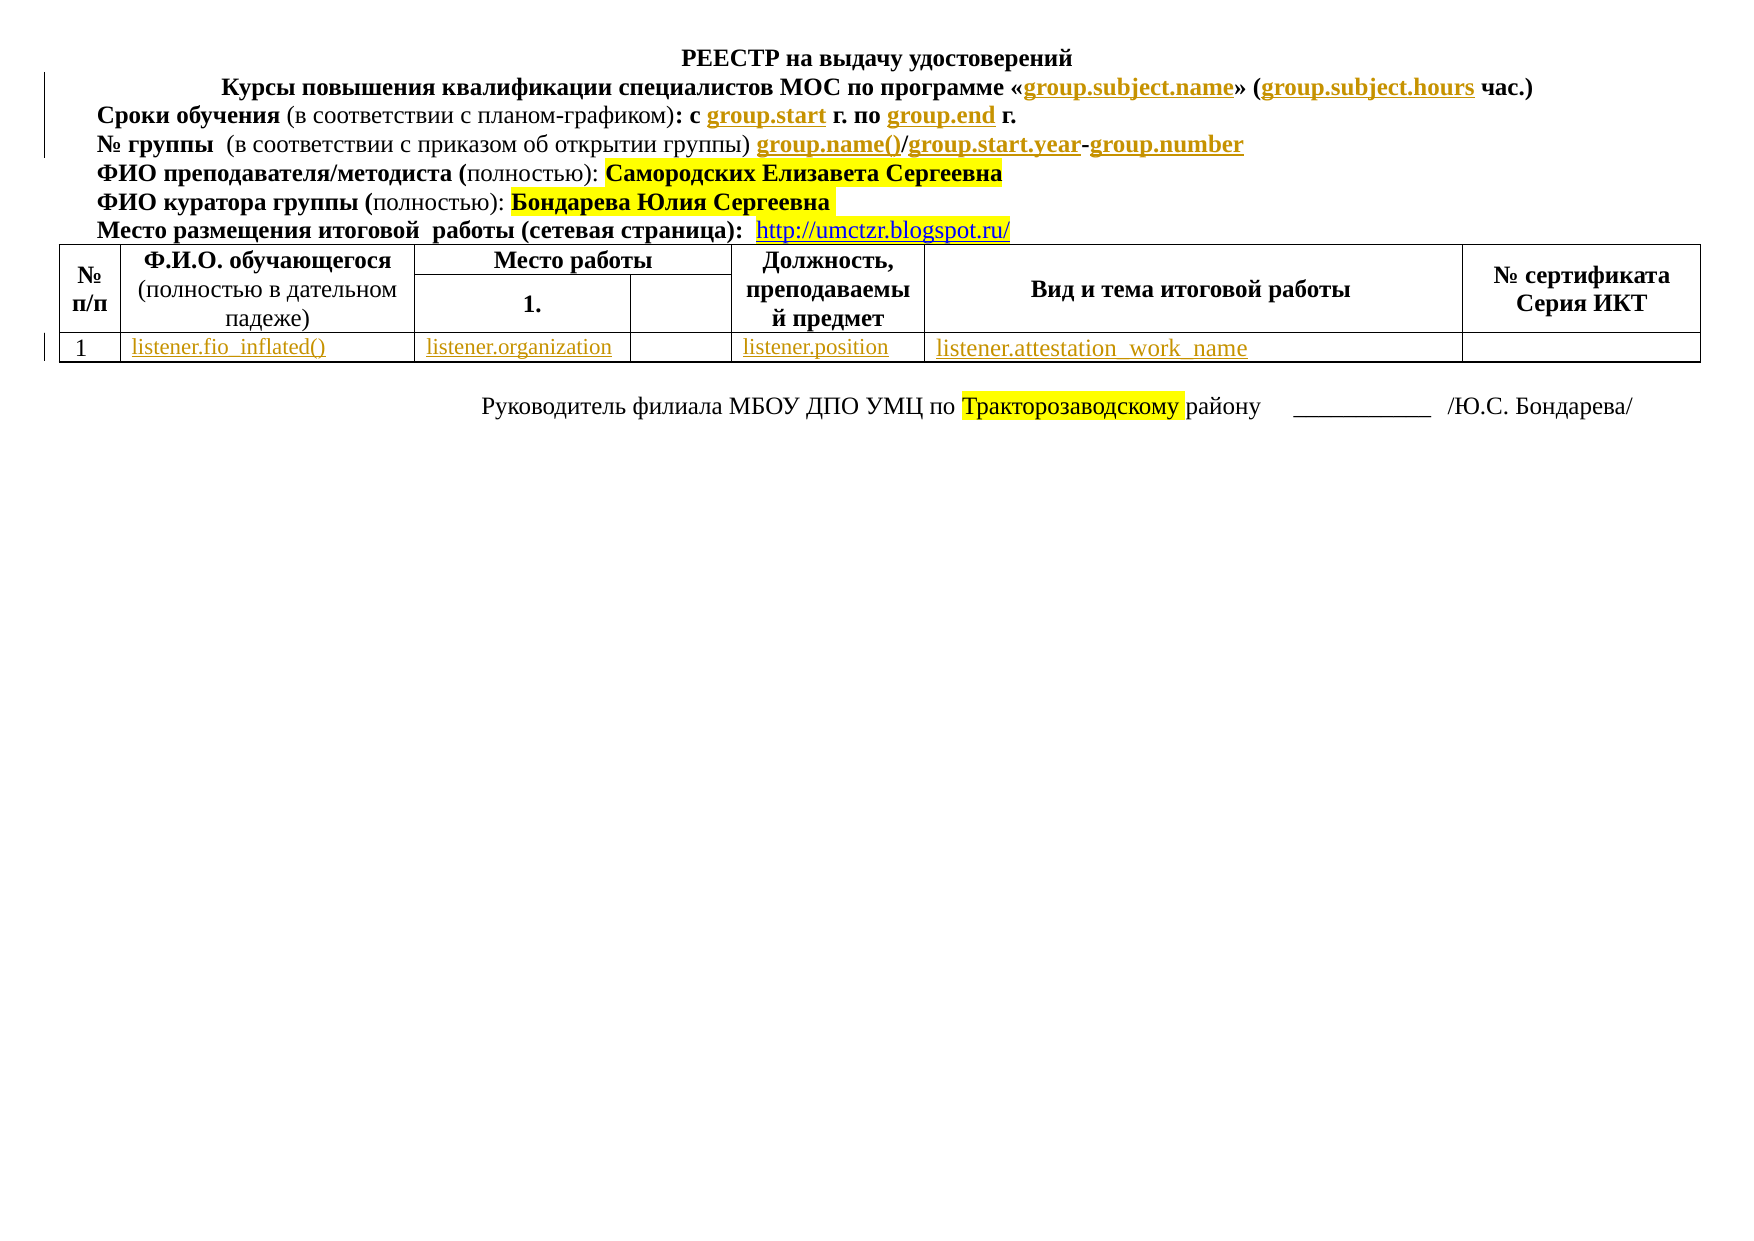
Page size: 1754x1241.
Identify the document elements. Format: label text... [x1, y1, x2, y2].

text ФИО куратора группы (полностью): Бондарева Юлия Сергеевна [59, 187, 1695, 216]
table_header Место работы [415, 245, 731, 274]
table_cell listener.organization [415, 333, 630, 361]
table_header Вид и тема итоговой работы [925, 245, 1462, 332]
text Сроки обучения (в соответствии с планом-графиком): с group.start г. по group.end г. [59, 101, 1695, 129]
text РЕЕСТР на выдачу удостоверений [59, 43, 1695, 72]
table_cell [631, 275, 731, 332]
table_cell listener.fio_inflated() [121, 333, 414, 361]
table_header № сертификата Серия ИКТ [1463, 245, 1700, 332]
table_header Должность, преподаваемый предмет [732, 245, 924, 332]
table_cell [631, 333, 731, 361]
table_cell [415, 275, 630, 332]
text Руководитель филиала МБОУ ДПО УМЦ по Тракторозаводскому району ___________ /Ю.С. Бондарева/ [59, 391, 1695, 420]
text Место размещения итоговой работы (сетевая страница): http://umctzr.blogspot.ru/ [59, 216, 1695, 244]
table_cell [1463, 333, 1700, 361]
text Курсы повышения квалификации специалистов МОС по программе «group.subject.name» (group.subject.hours час.) [59, 72, 1695, 101]
table_cell listener.attestation_work_name [925, 333, 1462, 361]
table_header № п/п [60, 245, 120, 332]
table_cell listener.position [732, 333, 924, 361]
table_cell 1 [60, 333, 120, 361]
text № группы (в соответствии с приказом об открытии группы) group.name()/group.start.year-group.number [59, 129, 1695, 158]
table_header Ф.И.О. обучающегося (полностью в дательном падеже) [121, 245, 414, 332]
text ФИО преподавателя/методиста (полностью): Самородских Елизавета Сергеевна [59, 158, 1695, 187]
